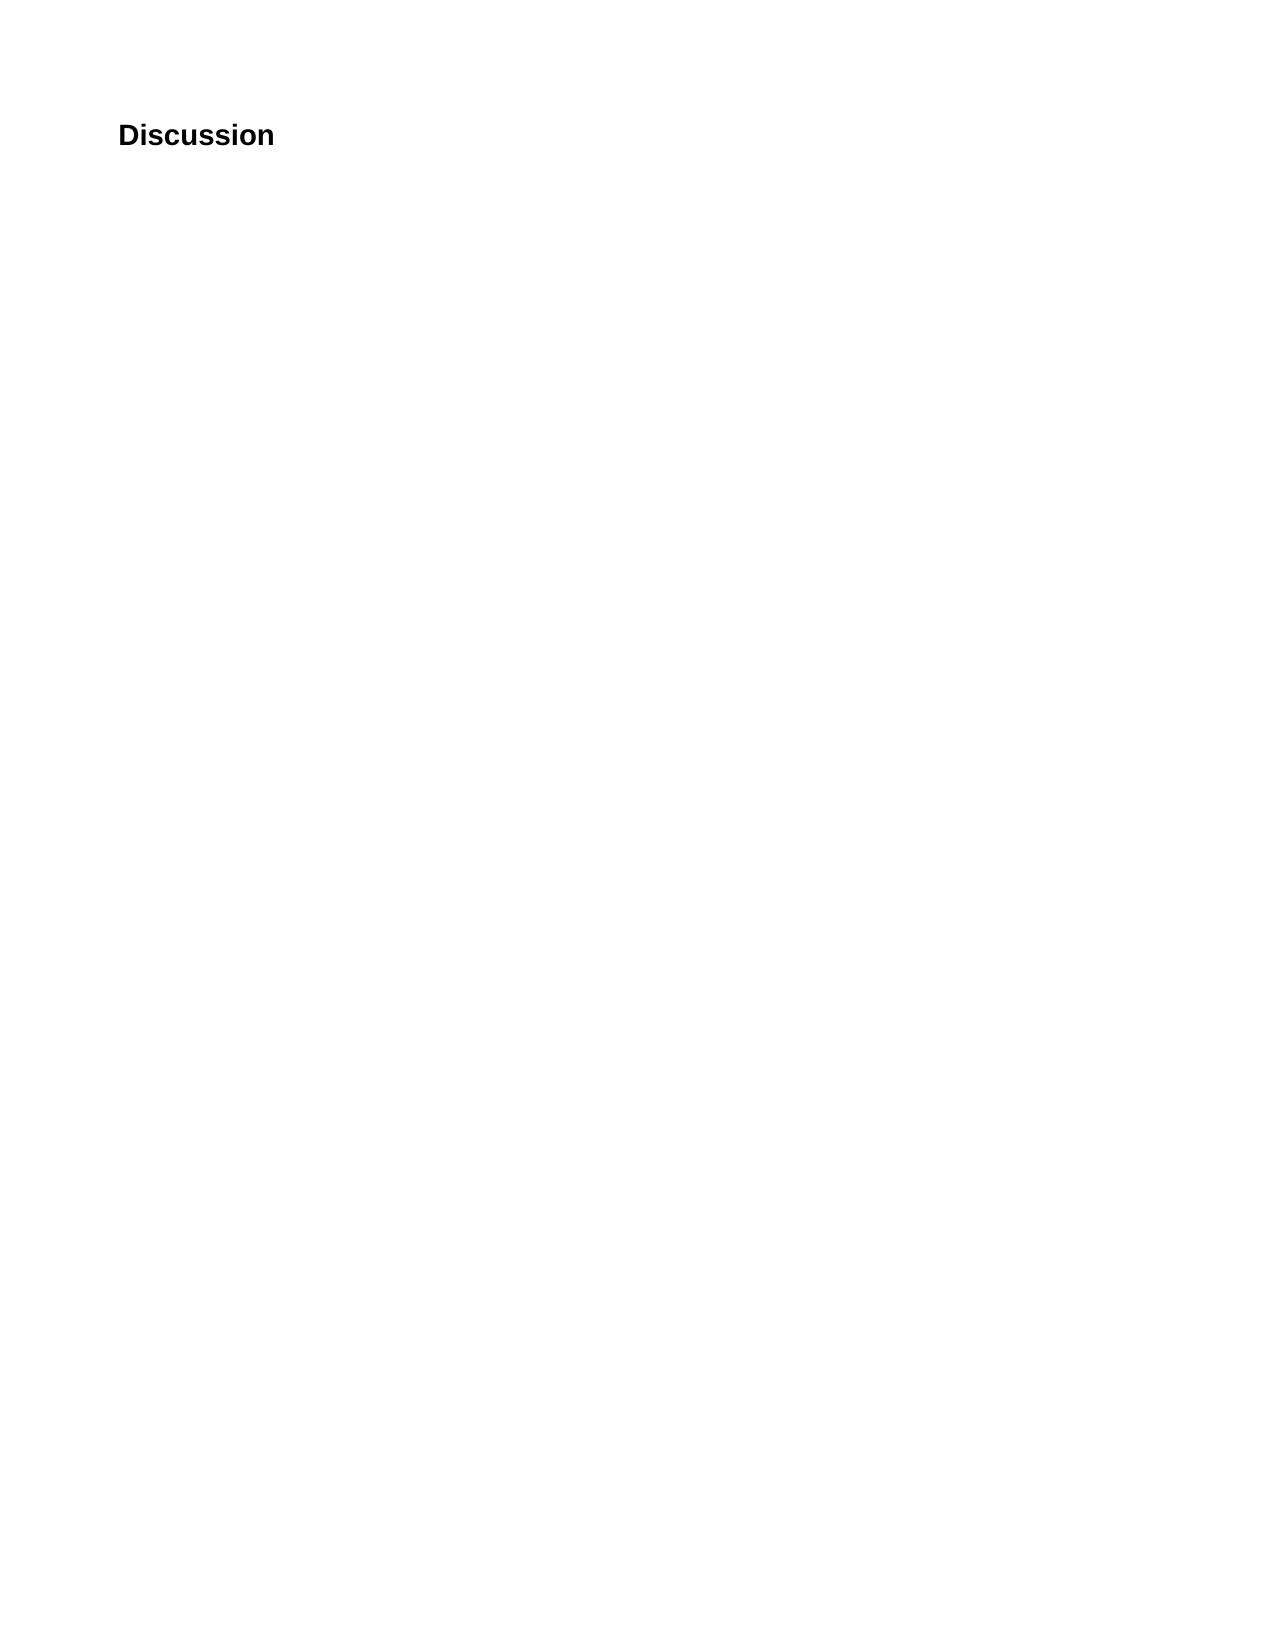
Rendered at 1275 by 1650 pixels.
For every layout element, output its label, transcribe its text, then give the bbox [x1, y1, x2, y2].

subtitle Discussion [118, 118, 1157, 152]
